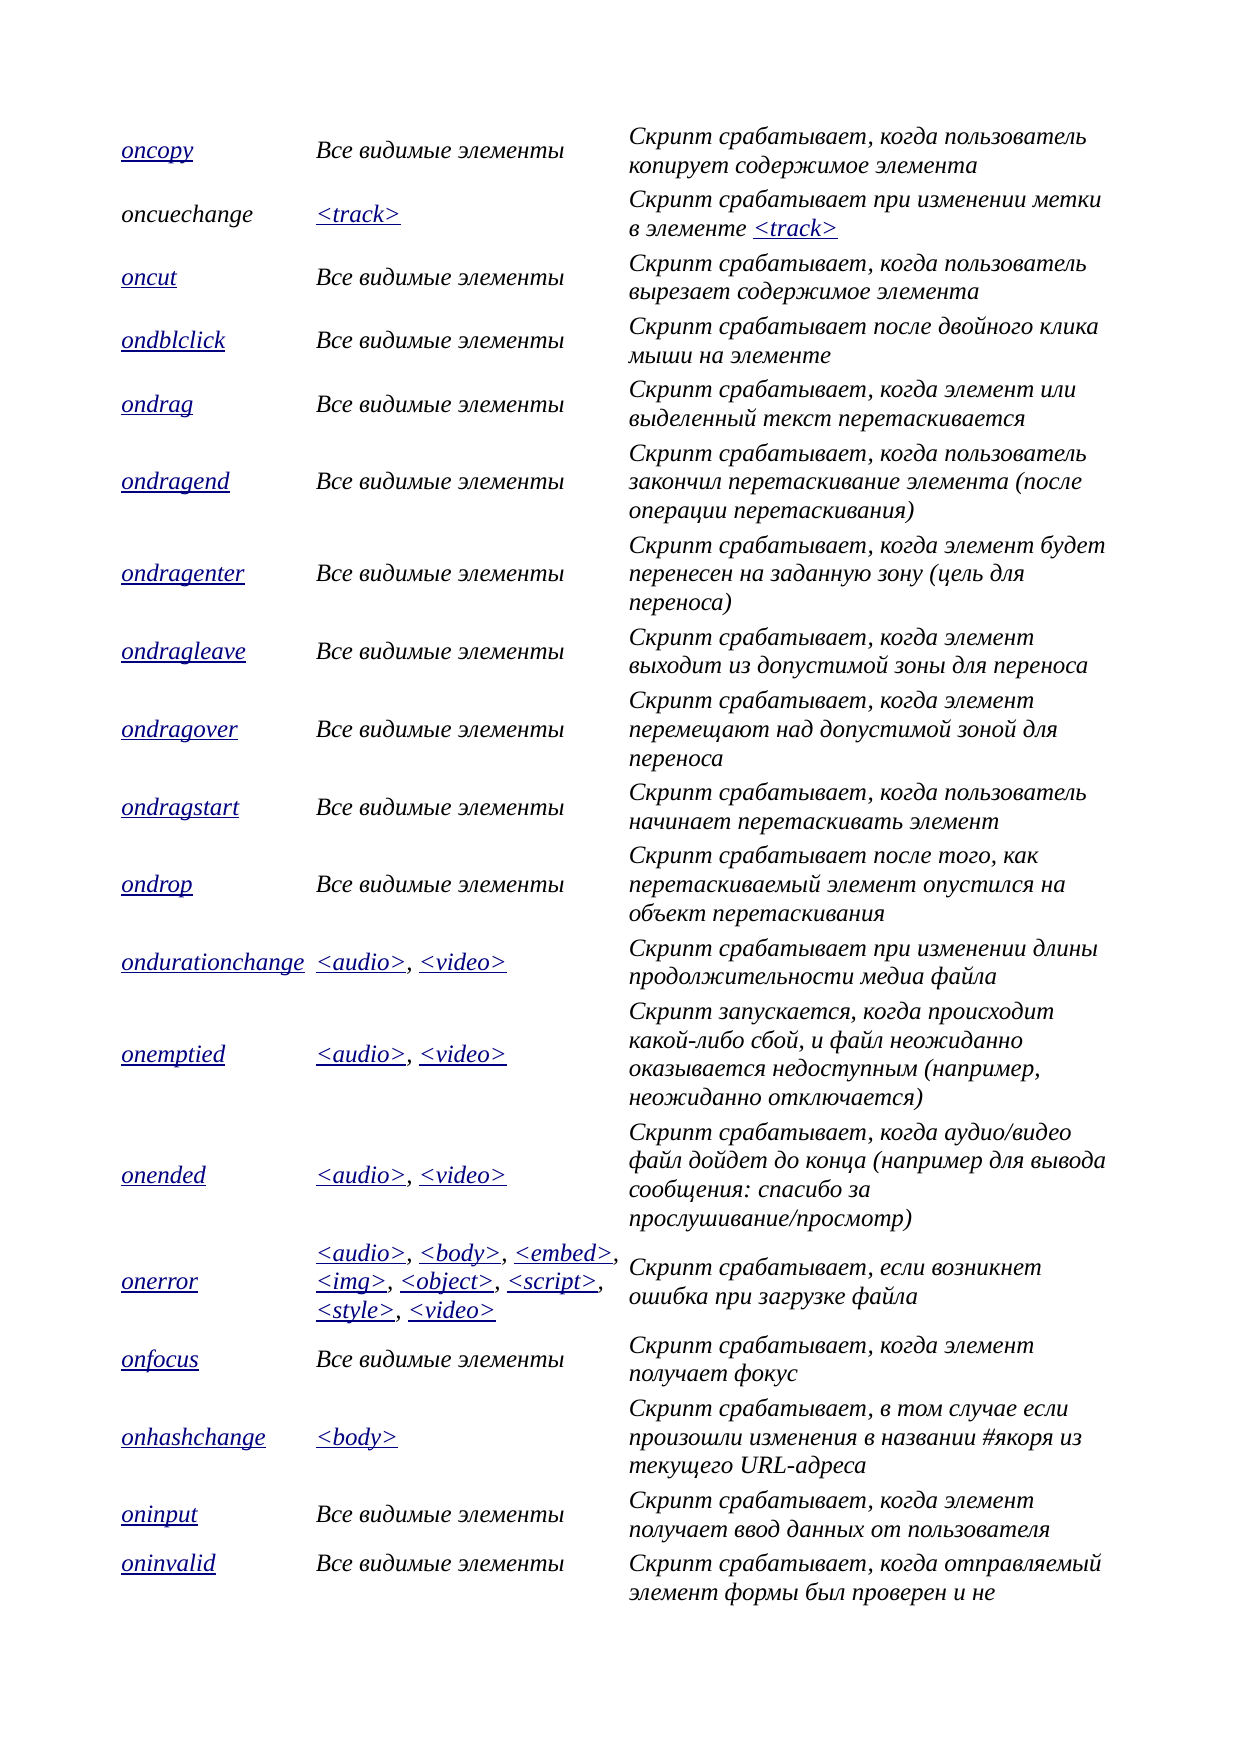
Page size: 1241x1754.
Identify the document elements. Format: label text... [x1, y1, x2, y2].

table_cell Все видимые элементы [313, 1482, 626, 1546]
table_cell Все видимые элементы [313, 435, 626, 527]
table_cell <track> [313, 181, 626, 245]
table_cell Скрипт срабатывает, когда пользователь закончил перетаскивание элемента (после операции перетаскивания) [626, 435, 1122, 527]
table_cell onended [118, 1114, 313, 1235]
table_cell Скрипт срабатывает, когда отправляемый элемент формы был проверен и не [626, 1546, 1122, 1609]
table_cell Все видимые элементы [313, 774, 626, 838]
table_cell Скрипт срабатывает, когда элемент перемещают над допустимой зоной для переноса [626, 682, 1122, 774]
table_cell Скрипт срабатывает после того, как перетаскиваемый элемент опустился на объект перетаскивания [626, 838, 1122, 930]
table_cell Скрипт срабатывает, когда элемент будет перенесен на заданную зону (цель для переноса) [626, 527, 1122, 619]
table_cell Все видимые элементы [313, 118, 626, 181]
table_cell <audio>, <body>, <embed>, <img>, <object>, <script>, <style>, <video> [313, 1235, 626, 1327]
table_cell Все видимые элементы [313, 619, 626, 682]
table_cell Все видимые элементы [313, 682, 626, 774]
table_cell Скрипт срабатывает, когда пользователь копирует содержимое элемента [626, 118, 1122, 181]
table_cell oncut [118, 245, 313, 308]
table_cell ondurationchange [118, 930, 313, 993]
table_cell <body> [313, 1390, 626, 1482]
table_cell Все видимые элементы [313, 308, 626, 371]
table_cell oninput [118, 1482, 313, 1546]
table_cell Скрипт срабатывает, когда элемент получает фокус [626, 1327, 1122, 1390]
table_cell ondragleave [118, 619, 313, 682]
table_cell onemptied [118, 993, 313, 1114]
table_cell Все видимые элементы [313, 371, 626, 435]
table_cell Скрипт срабатывает, когда элемент или выделенный текст перетаскивается [626, 371, 1122, 435]
table_cell Скрипт запускается, когда происходит какой-либо сбой, и файл неожиданно оказывается недоступным (например, неожиданно отключается) [626, 993, 1122, 1114]
table_cell oncuechange [118, 181, 313, 245]
table_cell Все видимые элементы [313, 838, 626, 930]
table_cell Скрипт срабатывает при изменении метки в элементе <track> [626, 181, 1122, 245]
table_cell onfocus [118, 1327, 313, 1390]
table_cell Скрипт срабатывает, в том случае если произошли изменения в названии #якоря из текущего URL-адреса [626, 1390, 1122, 1482]
table_cell <audio>, <video> [313, 1114, 626, 1235]
table_cell Скрипт срабатывает, когда элемент получает ввод данных от пользователя [626, 1482, 1122, 1546]
table_cell Все видимые элементы [313, 1327, 626, 1390]
table_cell Все видимые элементы [313, 527, 626, 619]
table_cell ondrop [118, 838, 313, 930]
table_cell Скрипт срабатывает, когда аудио/видео файл дойдет до конца (например для вывода сообщения: спасибо за прослушивание/просмотр) [626, 1114, 1122, 1235]
table_cell ondragover [118, 682, 313, 774]
table_cell oninvalid [118, 1546, 313, 1609]
table_cell ondragend [118, 435, 313, 527]
table_cell ondragenter [118, 527, 313, 619]
table_cell ondrag [118, 371, 313, 435]
table_cell Скрипт срабатывает при изменении длины продолжительности медиа файла [626, 930, 1122, 993]
table_cell <audio>, <video> [313, 930, 626, 993]
table_cell onhashchange [118, 1390, 313, 1482]
table_cell Все видимые элементы [313, 1546, 626, 1609]
table_cell onerror [118, 1235, 313, 1327]
table_cell Все видимые элементы [313, 245, 626, 308]
table_cell Скрипт срабатывает, когда элемент выходит из допустимой зоны для переноса [626, 619, 1122, 682]
table_cell Скрипт срабатывает, когда пользователь вырезает содержимое элемента [626, 245, 1122, 308]
table_cell Скрипт срабатывает, если возникнет ошибка при загрузке файла [626, 1235, 1122, 1327]
table_cell Скрипт срабатывает, когда пользователь начинает перетаскивать элемент [626, 774, 1122, 838]
table_cell oncopy [118, 118, 313, 181]
table_cell Скрипт срабатывает после двойного клика мыши на элементе [626, 308, 1122, 371]
table_cell <audio>, <video> [313, 993, 626, 1114]
table_cell ondblclick [118, 308, 313, 371]
table_cell ondragstart [118, 774, 313, 838]
